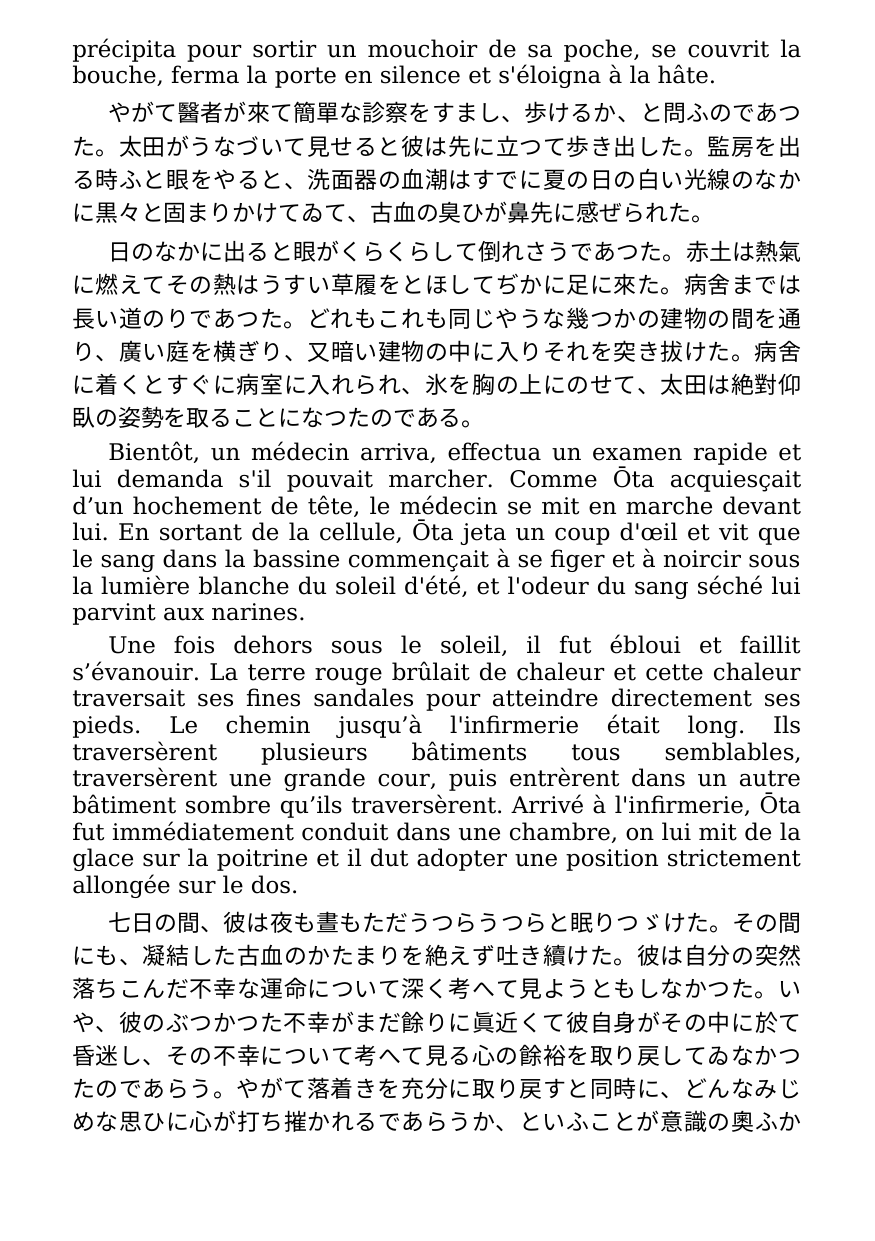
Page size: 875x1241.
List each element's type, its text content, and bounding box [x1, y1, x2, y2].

text 七日の間、彼は夜も晝もただうつらうつらと眠りつゞけた。その間にも、凝結した古血のかたまりを絶えず吐き續けた。彼は自分の突然落ちこんだ不幸な運命について深く考へて見ようともしなかつた。いや、彼のぶつかつた不幸がまだ餘りに眞近くて彼自身がその中に於て昏迷し、その不幸について考へて見る心の餘裕を取り戻してゐなかつたのであらう。やがて落着きを充分に取り戻すと同時に、どんなみじめな思ひに心が打ち摧かれるであらうか、といふことが意識の奧ふか [72, 905, 802, 1137]
text やがて醫者が來て簡單な診察をすまし、歩けるか、と問ふのであつた。太田がうなづいて見せると彼は先に立つて歩き出した。監房を出る時ふと眼をやると、洗面器の血潮はすでに夏の日の白い光線のなかに黒々と固まりかけてゐて、古血の臭ひが鼻先に感ぜられた。 [72, 95, 802, 228]
text Bientôt, un médecin arriva, effectua un examen rapide et lui demanda s'il pouvait marcher. Comme Ōta acquiesçait d’un hochement de tête, le médecin se mit en marche devant lui. En sortant de la cellule, Ōta jeta un coup d'œil et vit que le sang dans la bassine commençait à se figer et à noircir sous la lumière blanche du soleil d'été, et l'odeur du sang séché lui parvint aux narines. [72, 439, 802, 626]
text Une fois dehors sous le soleil, il fut ébloui et faillit s’évanouir. La terre rouge brûlait de chaleur et cette chaleur traversait ses fines sandales pour atteindre directement ses pieds. Le chemin jusqu’à l'infirmerie était long. Ils traversèrent plusieurs bâtiments tous semblables, traversèrent une grande cour, puis entrèrent dans un autre bâtiment sombre qu’ils traversèrent. Arrivé à l'infirmerie, Ōta fut immédiatement conduit dans une chambre, on lui mit de la glace sur la poitrine et il dut adopter une position strictement allongée sur le dos. [72, 632, 802, 899]
text 日のなかに出ると眼がくらくらして倒れさうであつた。赤土は熱氣に燃えてその熱はうすい草履をとほしてぢかに足に來た。病舍までは長い道のりであつた。どれもこれも同じやうな幾つかの建物の間を通り、廣い庭を横ぎり、又暗い建物の中に入りそれを突き拔けた。病舍に着くとすぐに病室に入れられ、氷を胸の上にのせて、太田は絶對仰臥の姿勢を取ることになつたのである。 [72, 234, 802, 433]
text précipita pour sortir un mouchoir de sa poche, se couvrit la bouche, ferma la porte en silence et s'éloigna à la hâte. [72, 36, 802, 89]
